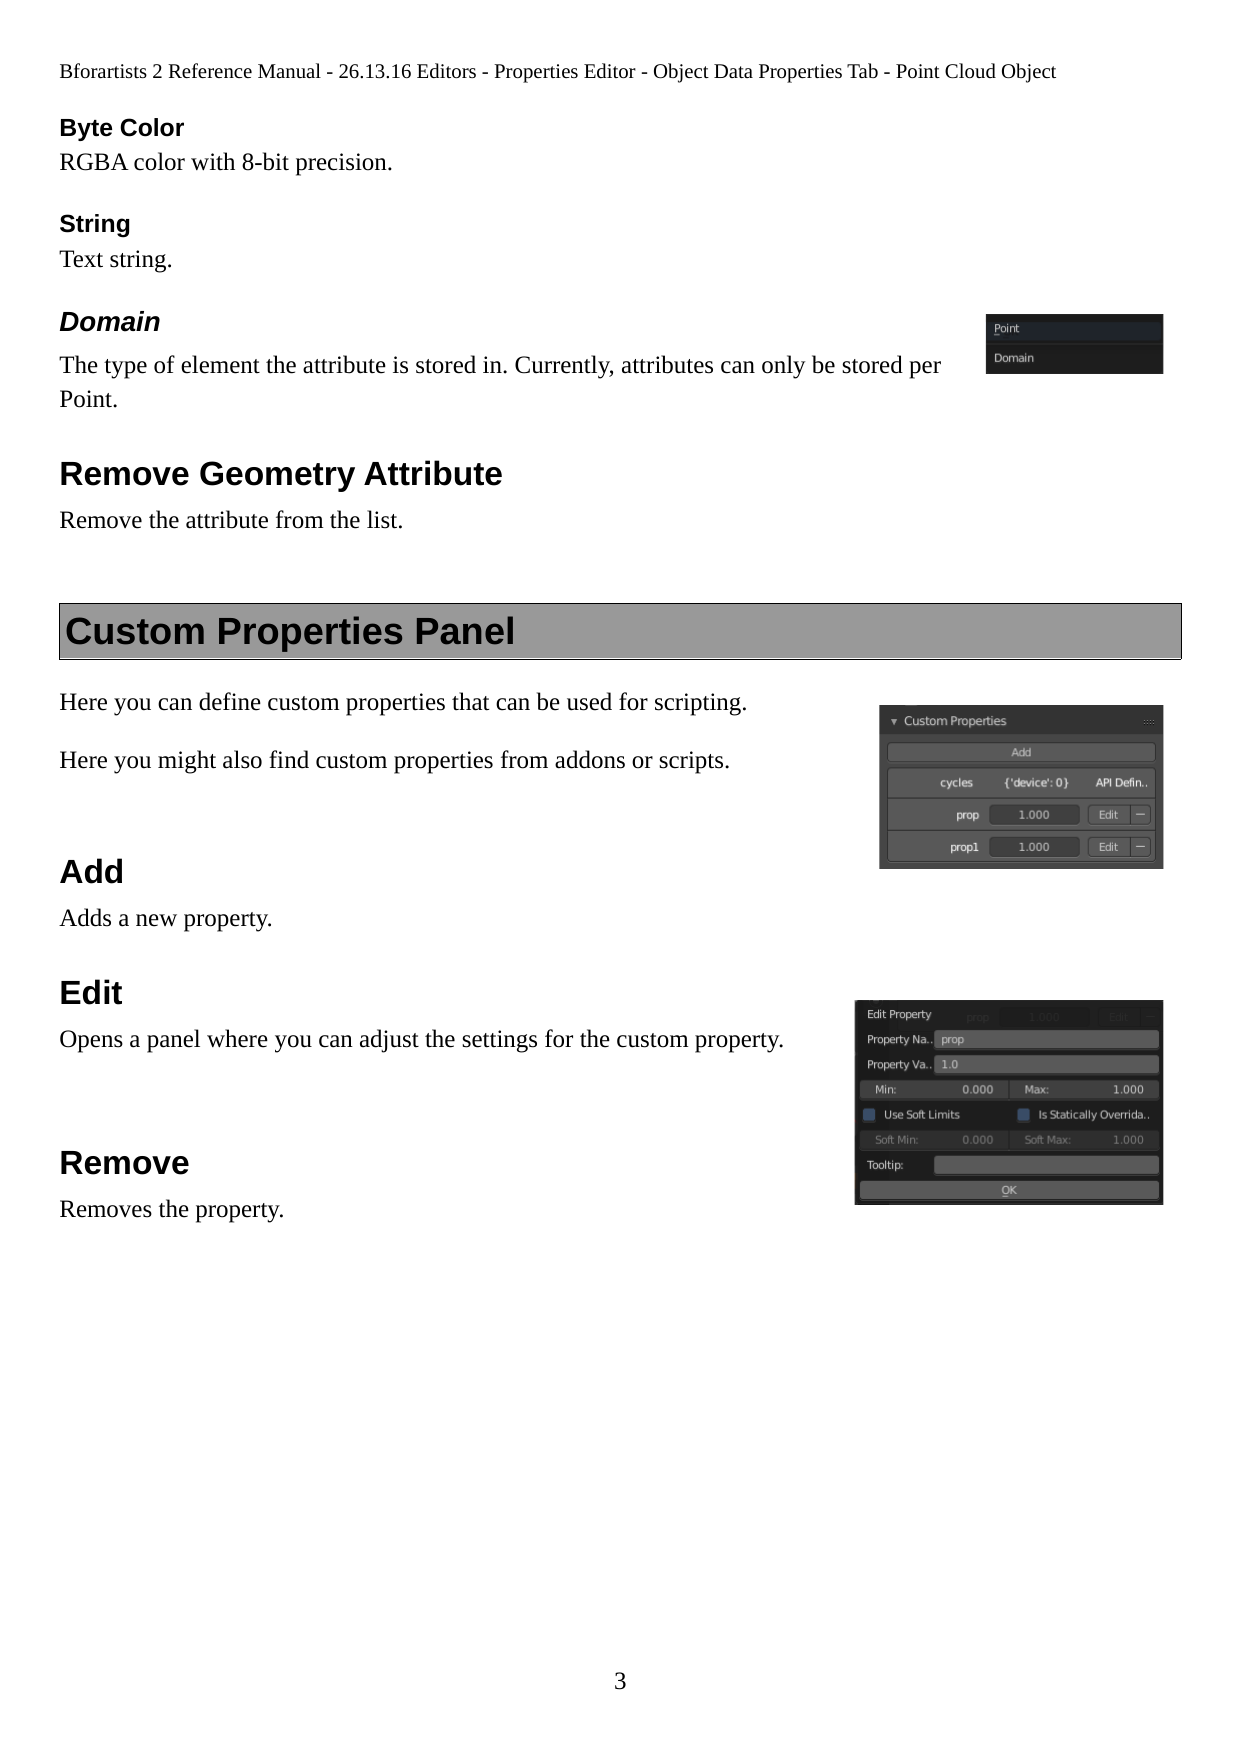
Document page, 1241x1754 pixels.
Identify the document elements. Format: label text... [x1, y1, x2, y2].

text Here you might also find custom properties from addons or scripts. [59, 745, 879, 774]
picture [879, 705, 1164, 869]
subtitle Edit [59, 973, 1181, 1012]
text Opens a panel where you can adjust the settings for the custom property. [59, 1024, 854, 1053]
subtitle String [59, 209, 1181, 237]
subtitle Domain [59, 305, 1181, 337]
text Text string. [59, 244, 1181, 272]
picture [854, 1000, 1164, 1205]
picture [985, 314, 1164, 374]
text RGBA color with 8-bit precision. [59, 147, 1181, 176]
subtitle Byte Color [59, 113, 1181, 141]
table_header Custom Properties Panel [60, 604, 1181, 658]
subtitle [1164, 1143, 1181, 1182]
text Here you can define custom properties that can be used for scripting. [59, 687, 1181, 716]
text The type of element the attribute is stored in. Currently, attributes can only be stored per Point. [59, 350, 1181, 413]
text Remove the attribute from the list. [59, 505, 1181, 534]
subtitle Remove Geometry Attribute [59, 454, 1181, 493]
subtitle Remove [59, 1143, 854, 1182]
text Removes the property. [59, 1194, 1181, 1223]
text Adds a new property. [59, 903, 1181, 932]
subtitle Add [59, 852, 1181, 891]
